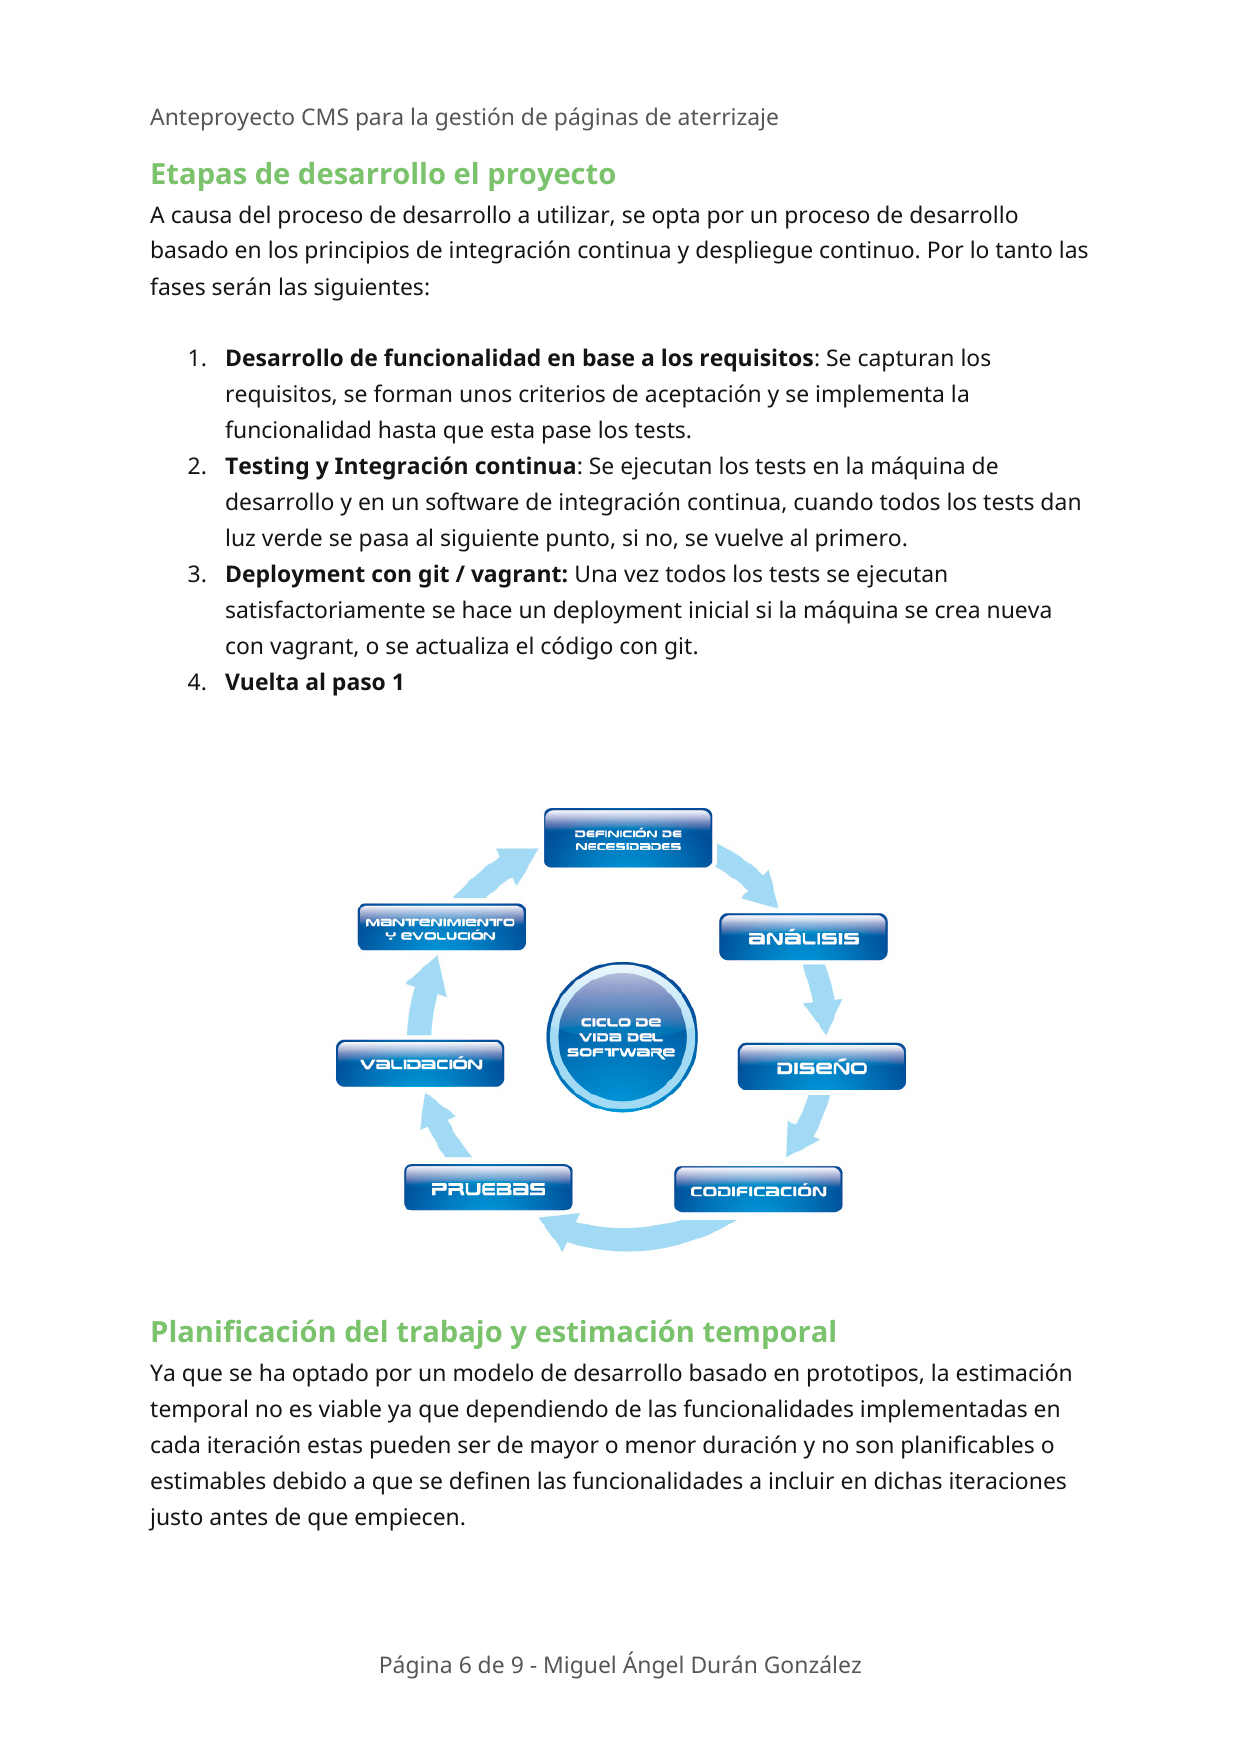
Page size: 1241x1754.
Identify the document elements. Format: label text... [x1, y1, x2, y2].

list Deployment con git / vagrant: Una vez todos los tests se ejecutan satisfactoriamente se hace un deployment inicial si la máquina se crea nueva con vagrant, o se actualiza el código con git. [187, 558, 1090, 661]
list Testing y Integración continua: Se ejecutan los tests en la máquina de desarrollo y en un software de integración continua, cuando todos los tests dan luz verde se pasa al siguiente punto, si no, se vuelve al primero. [187, 450, 1090, 553]
list Vuelta al paso 1 [187, 666, 1090, 697]
text Ya que se ha optado por un modelo de desarrollo basado en prototipos, la estimación temporal no es viable ya que dependiendo de las funcionalidades implementadas en cada iteración estas pueden ser de mayor o menor duración y no son planificables o estimables debido a que se definen las funcionalidades a incluir en dichas iteraciones justo antes de que empiecen. [150, 1357, 1090, 1532]
list Desarrollo de funcionalidad en base a los requisitos: Se capturan los requisitos, se forman unos criterios de aceptación y se implementa la funcionalidad hasta que esta pase los tests. [187, 342, 1090, 445]
picture [315, 792, 926, 1267]
subtitle Planificación del trabajo y estimación temporal [150, 1311, 1090, 1351]
subtitle Etapas de desarrollo el proyecto [150, 153, 1090, 193]
text A causa del proceso de desarrollo a utilizar, se opta por un proceso de desarrollo basado en los principios de integración continua y despliegue continuo. Por lo tanto las fases serán las siguientes: [150, 198, 1090, 302]
